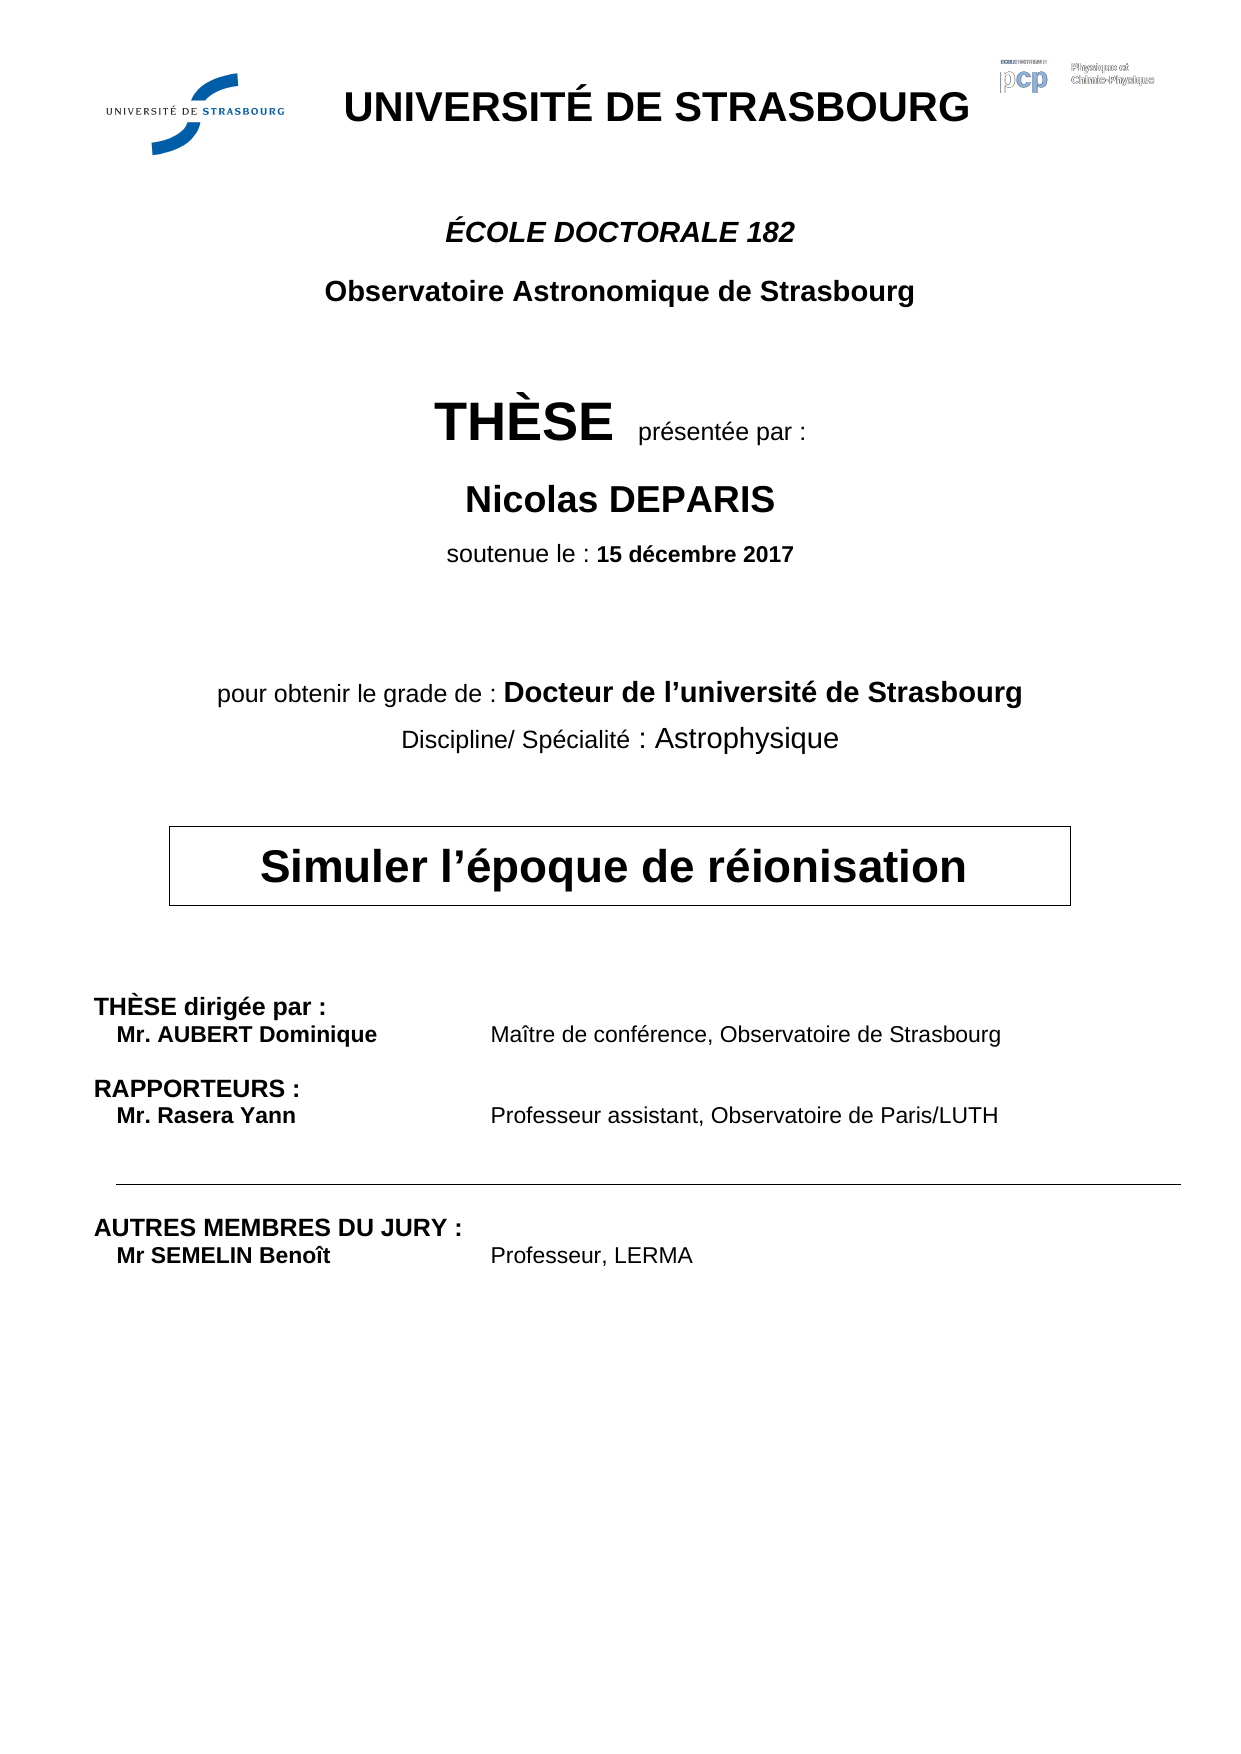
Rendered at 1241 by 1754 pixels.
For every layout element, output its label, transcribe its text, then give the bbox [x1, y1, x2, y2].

table_header [994, 59, 1167, 169]
text Nicolas DEPARIS [59, 477, 1181, 520]
table_header [82, 59, 320, 170]
text Mr. Rasera Yann Professeur assistant, Observatoire de Paris/LUTH [116, 1102, 1181, 1129]
text Discipline/ Spécialité : Astrophysique [59, 722, 1181, 755]
table_header Simuler l’époque de réionisation [170, 827, 1070, 905]
text Mr. AUBERT Dominique Maître de conférence, Observatoire de Strasbourg [116, 1021, 1181, 1047]
text Mr SEMELIN Benoît Professeur, LERMA [116, 1242, 1181, 1268]
text THÈSE présentée par : [59, 390, 1181, 452]
text RAPPORTEURS : [93, 1074, 1181, 1102]
text soutenue le : 15 décembre 2017 [59, 539, 1181, 568]
text Observatoire Astronomique de Strasbourg [59, 274, 1181, 307]
picture [999, 59, 1161, 98]
table_header UNIVERSITÉ DE STRASBOURG [320, 59, 993, 169]
picture [93, 59, 297, 169]
text ÉCOLE DOCTORALE 182 [59, 215, 1181, 249]
text pour obtenir le grade de : Docteur de l’université de Strasbourg [59, 676, 1181, 709]
text THÈSE dirigée par : [93, 992, 1181, 1021]
text AUTRES MEMBRES DU JURY : [93, 1213, 1181, 1242]
